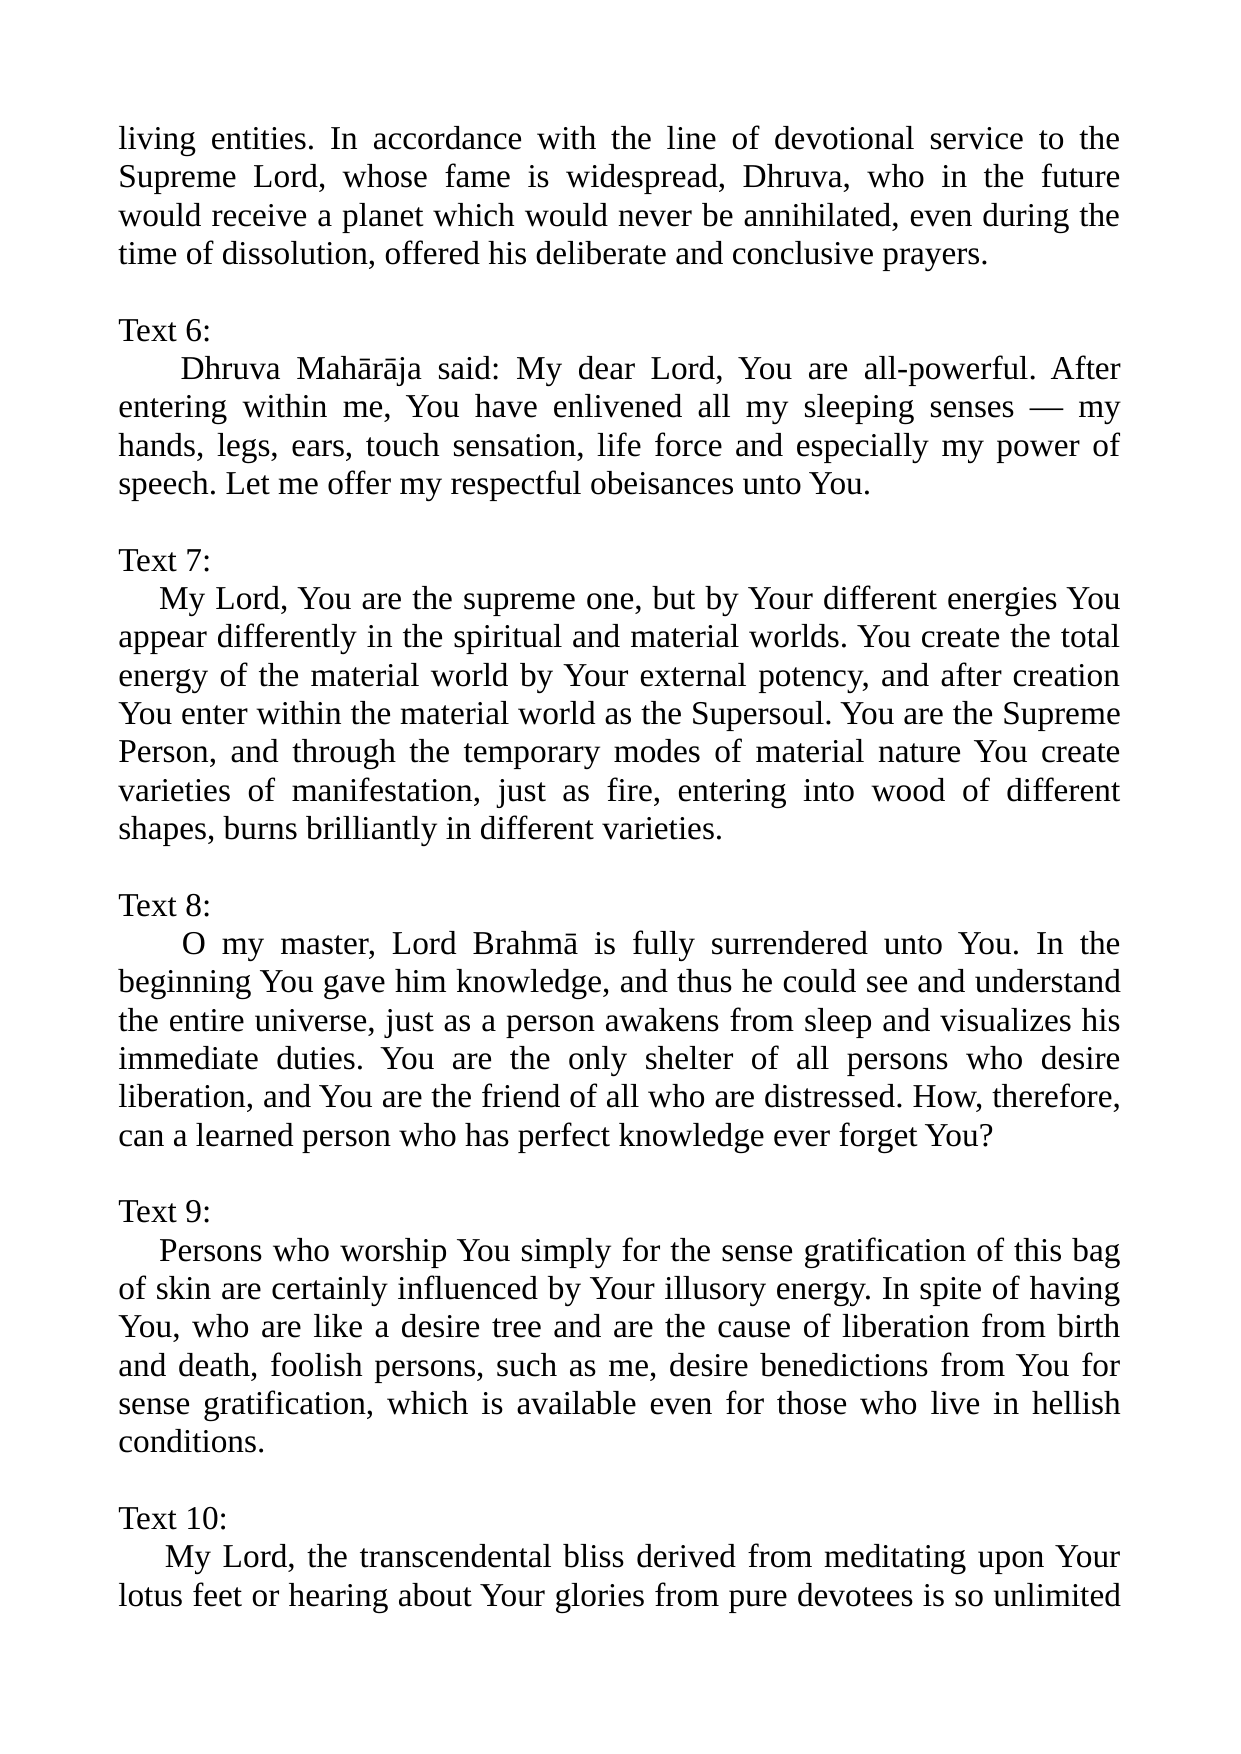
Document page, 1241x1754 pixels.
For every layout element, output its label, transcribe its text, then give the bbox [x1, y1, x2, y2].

text Dhruva Mahārāja said: My dear Lord, You are all-powerful. After entering within me, You have enlivened all my sleeping senses — my hands, legs, ears, touch sensation, life force and especially my power of speech. Let me offer my respectful obeisances unto You. [118, 348, 1122, 501]
text My Lord, the transcendental bliss derived from meditating upon Your lotus feet or hearing about Your glories from pure devotees is so unlimited [118, 1536, 1122, 1613]
text living entities. In accordance with the line of devotional service to the Supreme Lord, whose fame is widespread, Dhruva, who in the future would receive a planet which would never be annihilated, even during the time of dissolution, offered his deliberate and conclusive prayers. [118, 118, 1122, 271]
text Text 10: [118, 1498, 1122, 1536]
text Persons who worship You simply for the sense gratification of this bag of skin are certainly influenced by Your illusory energy. In spite of having You, who are like a desire tree and are the cause of liberation from birth and death, foolish persons, such as me, desire benedictions from You for sense gratification, which is available even for those who live in hellish conditions. [118, 1230, 1122, 1460]
text Text 8: [118, 885, 1122, 923]
text Text 9: [118, 1191, 1122, 1230]
text O my master, Lord Brahmā is fully surrendered unto You. In the beginning You gave him knowledge, and thus he could see and understand the entire universe, just as a person awakens from sleep and visualizes his immediate duties. You are the only shelter of all persons who desire liberation, and You are the friend of all who are distressed. How, therefore, can a learned person who has perfect knowledge ever forget You? [118, 923, 1122, 1153]
text Text 7: [118, 540, 1122, 578]
text Text 6: [118, 310, 1122, 348]
text My Lord, You are the supreme one, but by Your different energies You appear differently in the spiritual and material worlds. You create the total energy of the material world by Your external potency, and after creation You enter within the material world as the Supersoul. You are the Supreme Person, and through the temporary modes of material nature You create varieties of manifestation, just as fire, entering into wood of different shapes, burns brilliantly in different varieties. [118, 578, 1122, 846]
